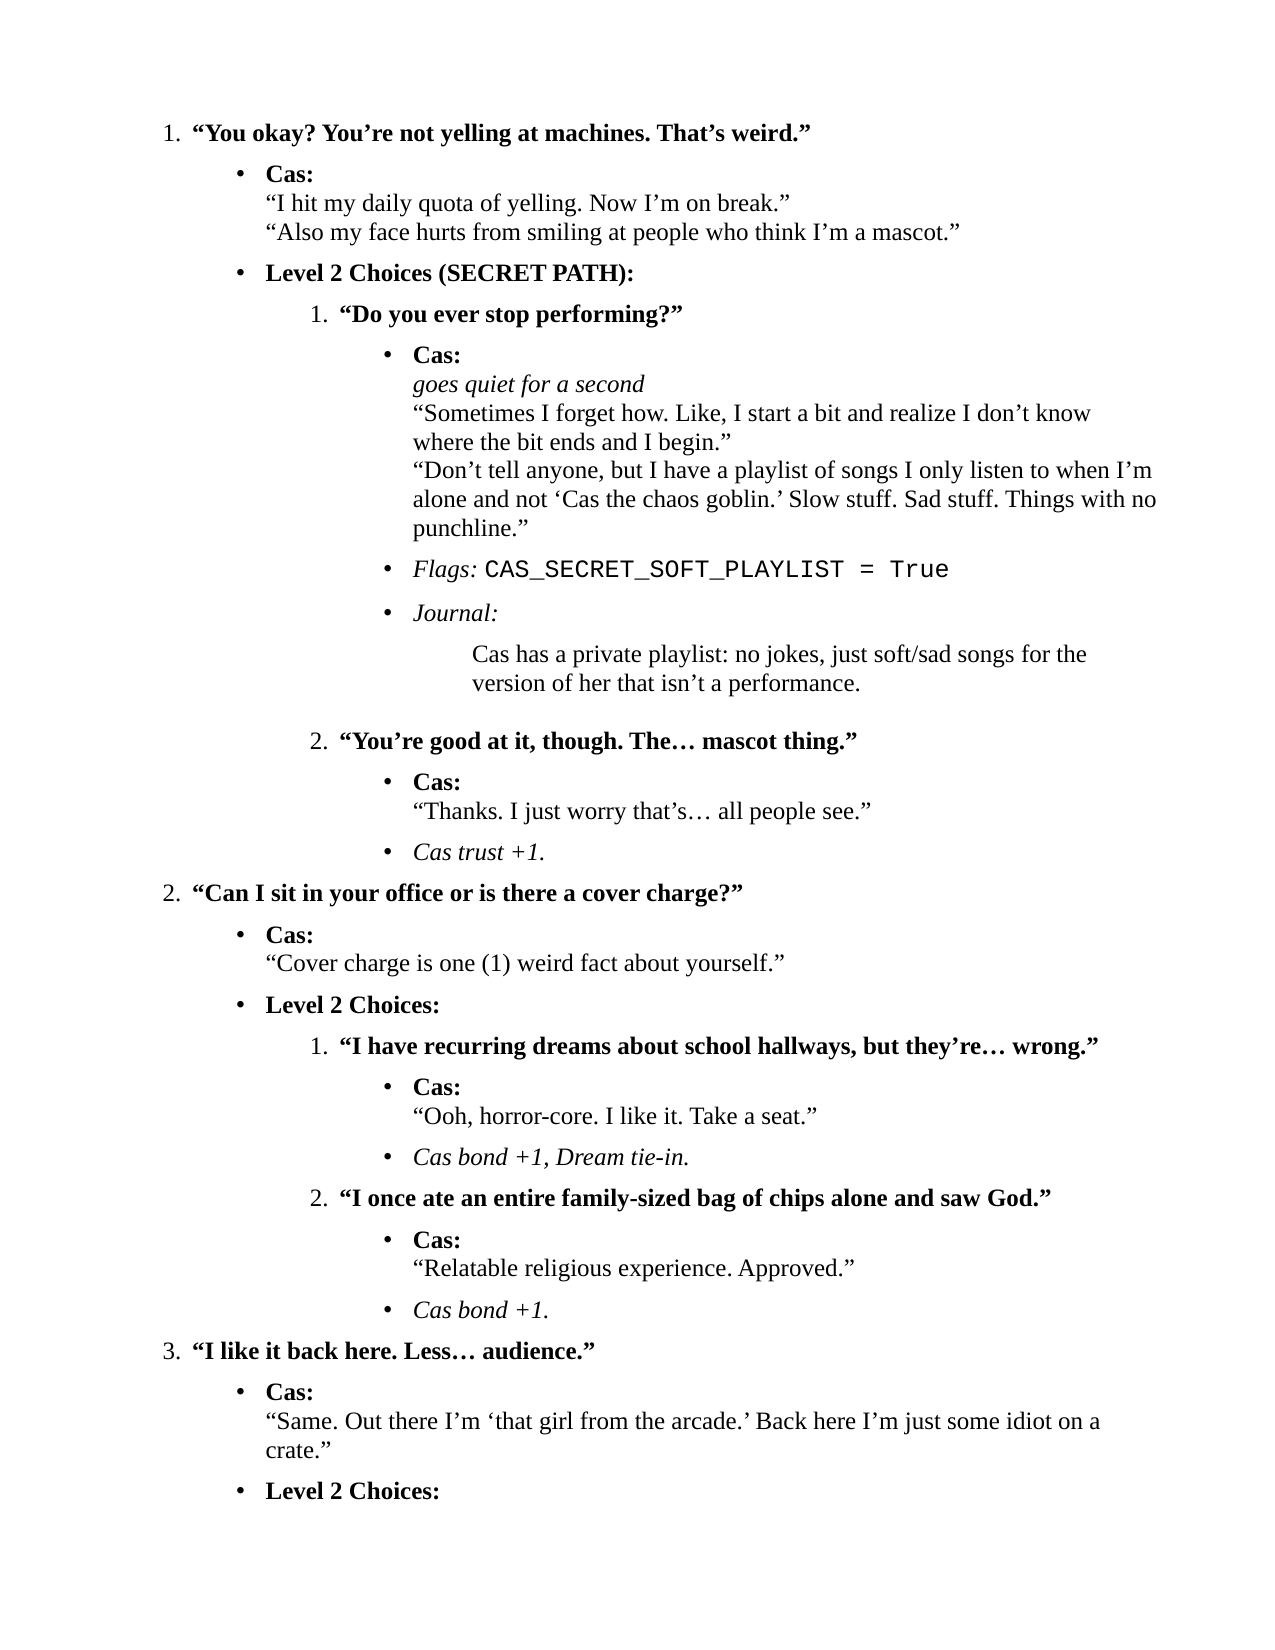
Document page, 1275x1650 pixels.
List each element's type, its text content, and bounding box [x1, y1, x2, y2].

list Level 2 Choices: [236, 990, 1157, 1018]
list Journal: [383, 598, 1157, 626]
list “Can I sit in your office or is there a cover charge?” [162, 878, 1157, 907]
list Cas bond +1. [383, 1295, 1157, 1323]
list Cas: “Thanks. I just worry that’s… all people see.” [383, 767, 1157, 825]
list Level 2 Choices (SECRET PATH): [236, 258, 1157, 287]
list Cas has a private playlist: no jokes, just soft/sad songs for the version of her that isn’t a performance. [442, 639, 1098, 696]
list Cas: “Relatable religious experience. Approved.” [383, 1225, 1157, 1282]
list Cas: “I hit my daily quota of yelling. Now I’m on break.” “Also my face hurts from smiling at people who think I’m a mascot.” [236, 159, 1157, 246]
list Cas: “Cover charge is one (1) weird fact about yourself.” [236, 920, 1157, 977]
list Cas: goes quiet for a second “Sometimes I forget how. Like, I start a bit and realize I don’t know where the bit ends and I begin.” “Don’t tell anyone, but I have a playlist of songs I only listen to when I’m alone and not ‘Cas the chaos goblin.’ Slow stuff. Sad stuff. Things with no punchline.” [383, 341, 1157, 542]
list “You’re good at it, though. The… mascot thing.” [309, 726, 1157, 755]
list “I like it back here. Less… audience.” [162, 1336, 1157, 1365]
list “You okay? You’re not yelling at machines. That’s weird.” [162, 118, 1157, 147]
list “Do you ever stop performing?” [309, 299, 1157, 328]
list Cas: “Ooh, horror-core. I like it. Take a seat.” [383, 1072, 1157, 1130]
list Flags: CAS_SECRET_SOFT_PLAYLIST = True [383, 554, 1157, 585]
list Cas bond +1, Dream tie-in. [383, 1142, 1157, 1171]
list Level 2 Choices: [236, 1476, 1157, 1505]
list “I once ate an entire family-sized bag of chips alone and saw God.” [309, 1183, 1157, 1212]
list “I have recurring dreams about school hallways, but they’re… wrong.” [309, 1031, 1157, 1060]
list Cas trust +1. [383, 837, 1157, 866]
list Cas: “Same. Out there I’m ‘that girl from the arcade.’ Back here I’m just some idiot on a crate.” [236, 1377, 1157, 1463]
